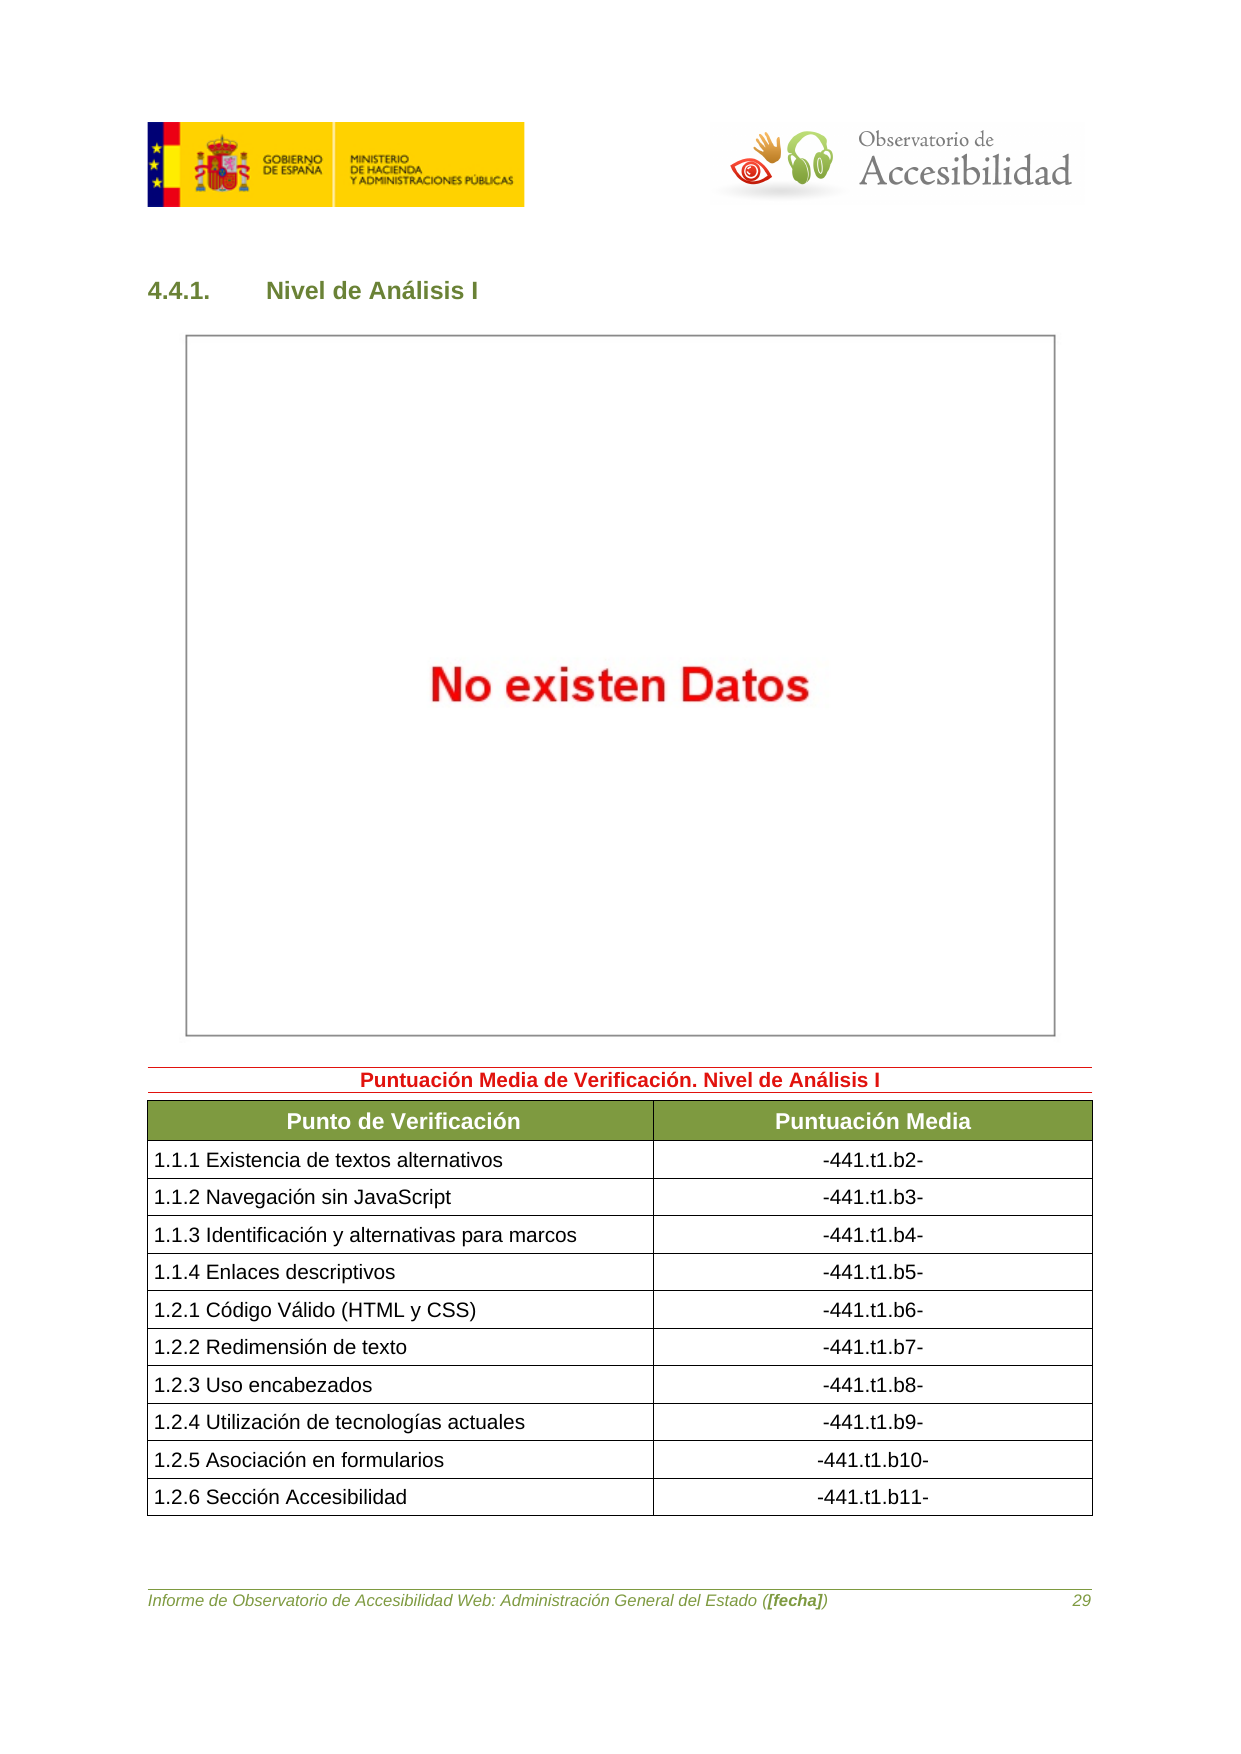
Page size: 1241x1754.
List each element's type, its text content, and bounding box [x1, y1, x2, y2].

table_header Puntuación Media [654, 1101, 1092, 1140]
table_cell 1.1.2 Navegación sin JavaScript [148, 1179, 653, 1215]
table_cell 1.2.3 Uso encabezados [148, 1366, 653, 1403]
table_cell 1.1.1 Existencia de textos alternativos [148, 1141, 653, 1178]
table_cell 1.1.3 Identificación y alternativas para marcos [148, 1216, 653, 1253]
picture [178, 332, 1062, 1043]
table_cell 1.2.1 Código Válido (HTML y CSS) [148, 1291, 653, 1328]
table_cell -441.t1.b9- [654, 1404, 1092, 1440]
table_cell -441.t1.b10- [654, 1441, 1092, 1478]
table_cell -441.t1.b2- [654, 1141, 1092, 1178]
table_cell 1.2.6 Sección Accesibilidad [148, 1479, 653, 1515]
table_cell 1.2.4 Utilización de tecnologías actuales [148, 1404, 653, 1440]
table_cell 1.2.2 Redimensión de texto [148, 1329, 653, 1365]
text Puntuación Media de Verificación. Nivel de Análisis I [148, 1068, 1092, 1092]
picture [710, 122, 1086, 205]
table_cell -441.t1.b8- [654, 1366, 1092, 1403]
table_cell -441.t1.b5- [654, 1254, 1092, 1290]
table_cell 1.1.4 Enlaces descriptivos [148, 1254, 653, 1290]
table_cell 1.2.5 Asociación en formularios [148, 1441, 653, 1478]
table_cell -441.t1.b3- [654, 1179, 1092, 1215]
table_cell -441.t1.b7- [654, 1329, 1092, 1365]
table_cell -441.t1.b4- [654, 1216, 1092, 1253]
table_header Punto de Verificación [148, 1101, 653, 1140]
table_cell -441.t1.b11- [654, 1479, 1092, 1515]
picture [147, 122, 525, 207]
table_cell -441.t1.b6- [654, 1291, 1092, 1328]
list Nivel de Análisis I [148, 276, 1092, 304]
